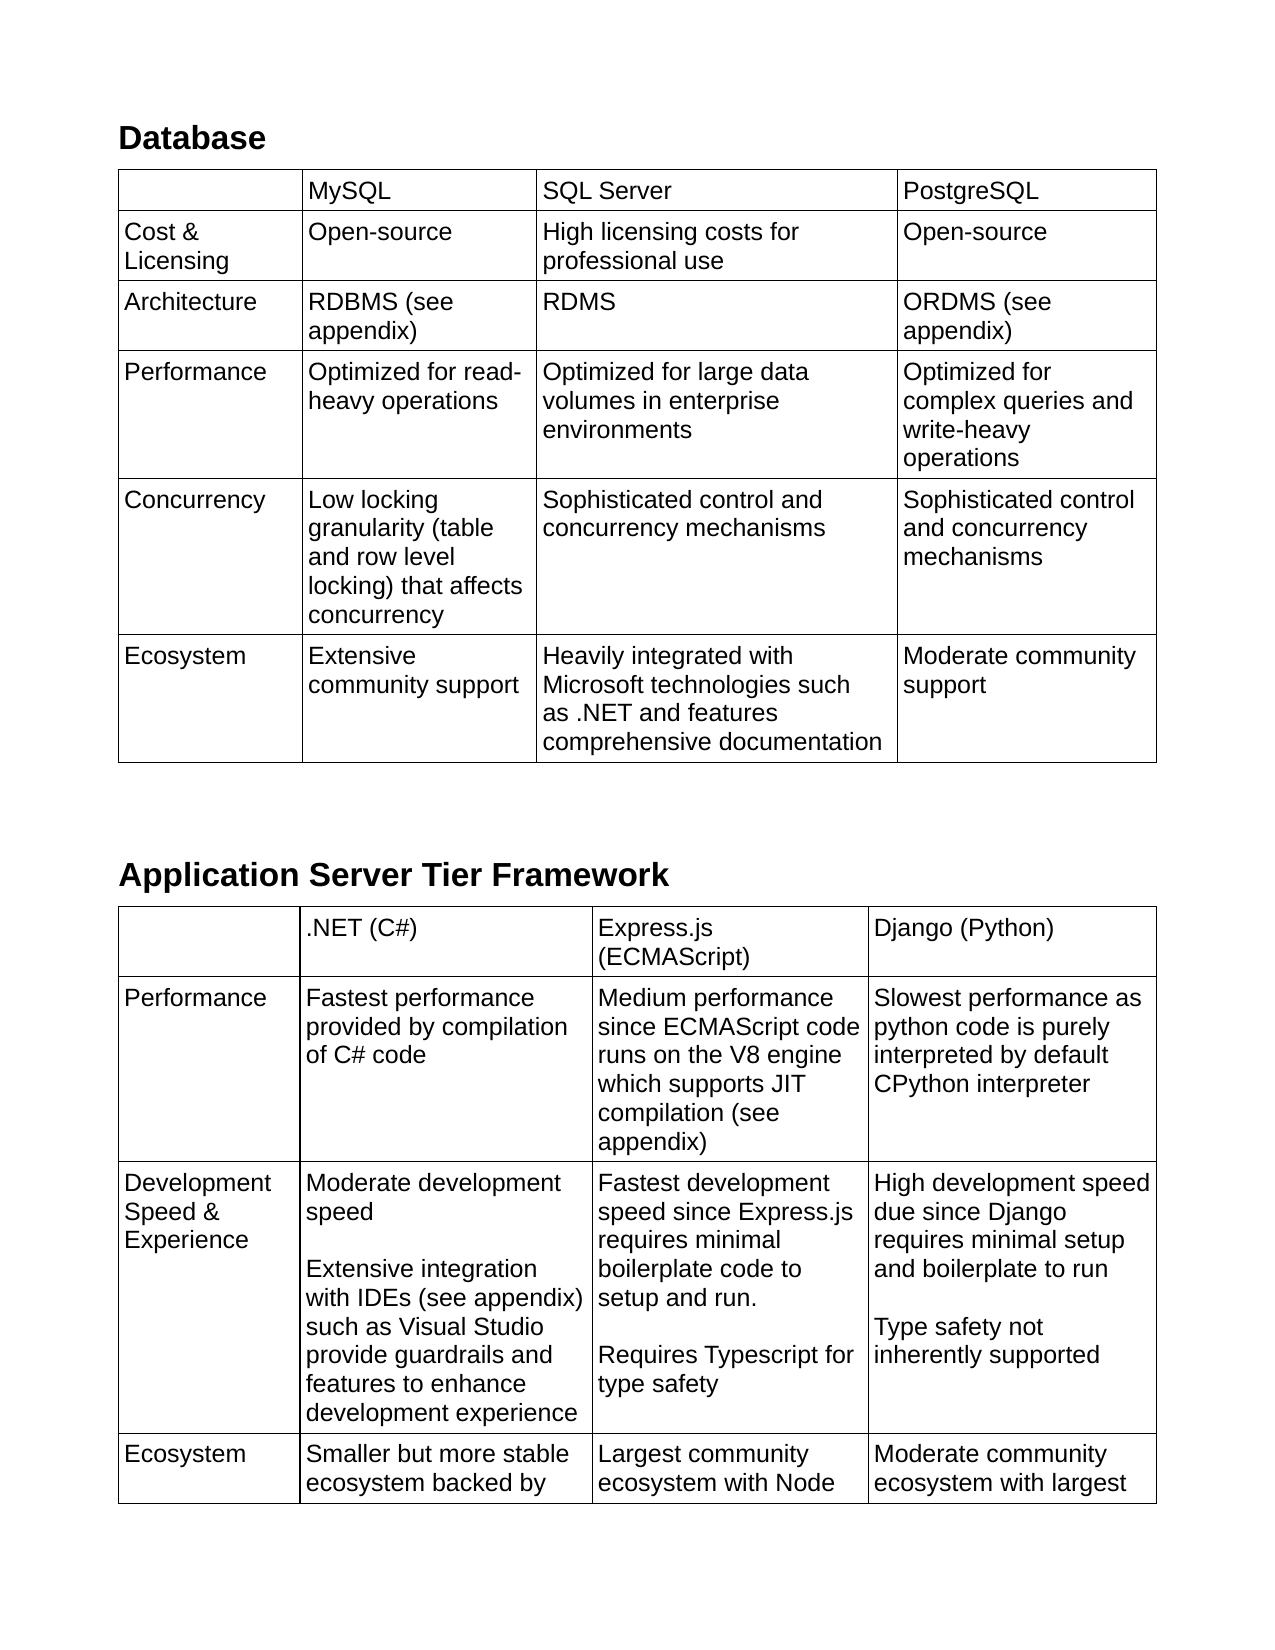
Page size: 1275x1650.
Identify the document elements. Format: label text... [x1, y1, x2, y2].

subtitle Database [118, 118, 1157, 157]
table_cell Performance [119, 977, 299, 1161]
table_cell High licensing costs for professional use [537, 211, 897, 280]
table_header [119, 907, 299, 976]
table_cell ORDMS (see appendix) [898, 281, 1156, 350]
table_cell Extensive community support [303, 635, 536, 762]
table_cell Fastest performance provided by compilation of C# code [301, 977, 592, 1161]
table_header [119, 170, 302, 210]
table_cell Smaller but more stable ecosystem backed by [301, 1434, 592, 1502]
table_cell Ecosystem [119, 1434, 299, 1502]
table_cell High development speed due since Django requires minimal setup and boilerplate to run Type safety not inherently supported [869, 1162, 1156, 1432]
table_cell Moderate development speed Extensive integration with IDEs (see appendix) such as Visual Studio provide guardrails and features to enhance development experience [301, 1162, 592, 1432]
table_cell Optimized for complex queries and write-heavy operations [898, 351, 1156, 478]
table_cell RDBMS (see appendix) [303, 281, 536, 350]
table_cell Low locking granularity (table and row level locking) that affects concurrency [303, 479, 536, 634]
table_cell Sophisticated control and concurrency mechanisms [537, 479, 897, 634]
table_cell Development Speed & Experience [119, 1162, 299, 1432]
table_header .NET (C#) [301, 907, 592, 976]
table_header MySQL [303, 170, 536, 210]
table_header SQL Server [537, 170, 897, 210]
table_cell Optimized for large data volumes in enterprise environments [537, 351, 897, 478]
table_cell Concurrency [119, 479, 302, 634]
table_header Express.js (ECMAScript) [593, 907, 868, 976]
table_cell Fastest development speed since Express.js requires minimal boilerplate code to setup and run. Requires Typescript for type safety [593, 1162, 868, 1432]
table_cell Moderate community ecosystem with largest [869, 1434, 1156, 1502]
table_cell Medium performance since ECMAScript code runs on the V8 engine which supports JIT compilation (see appendix) [593, 977, 868, 1161]
table_cell Architecture [119, 281, 302, 350]
table_cell Sophisticated control and concurrency mechanisms [898, 479, 1156, 634]
table_cell Slowest performance as python code is purely interpreted by default CPython interpreter [869, 977, 1156, 1161]
table_cell Open-source [898, 211, 1156, 280]
table_cell Optimized for read-heavy operations [303, 351, 536, 478]
table_cell Open-source [303, 211, 536, 280]
subtitle Application Server Tier Framework [118, 855, 1157, 894]
table_header Django (Python) [869, 907, 1156, 976]
table_cell Performance [119, 351, 302, 478]
table_cell Moderate community support [898, 635, 1156, 762]
table_cell Largest community ecosystem with Node [593, 1434, 868, 1502]
table_cell Ecosystem [119, 635, 302, 762]
table_header PostgreSQL [898, 170, 1156, 210]
table_cell RDMS [537, 281, 897, 350]
table_cell Cost & Licensing [119, 211, 302, 280]
table_cell Heavily integrated with Microsoft technologies such as .NET and features comprehensive documentation [537, 635, 897, 762]
